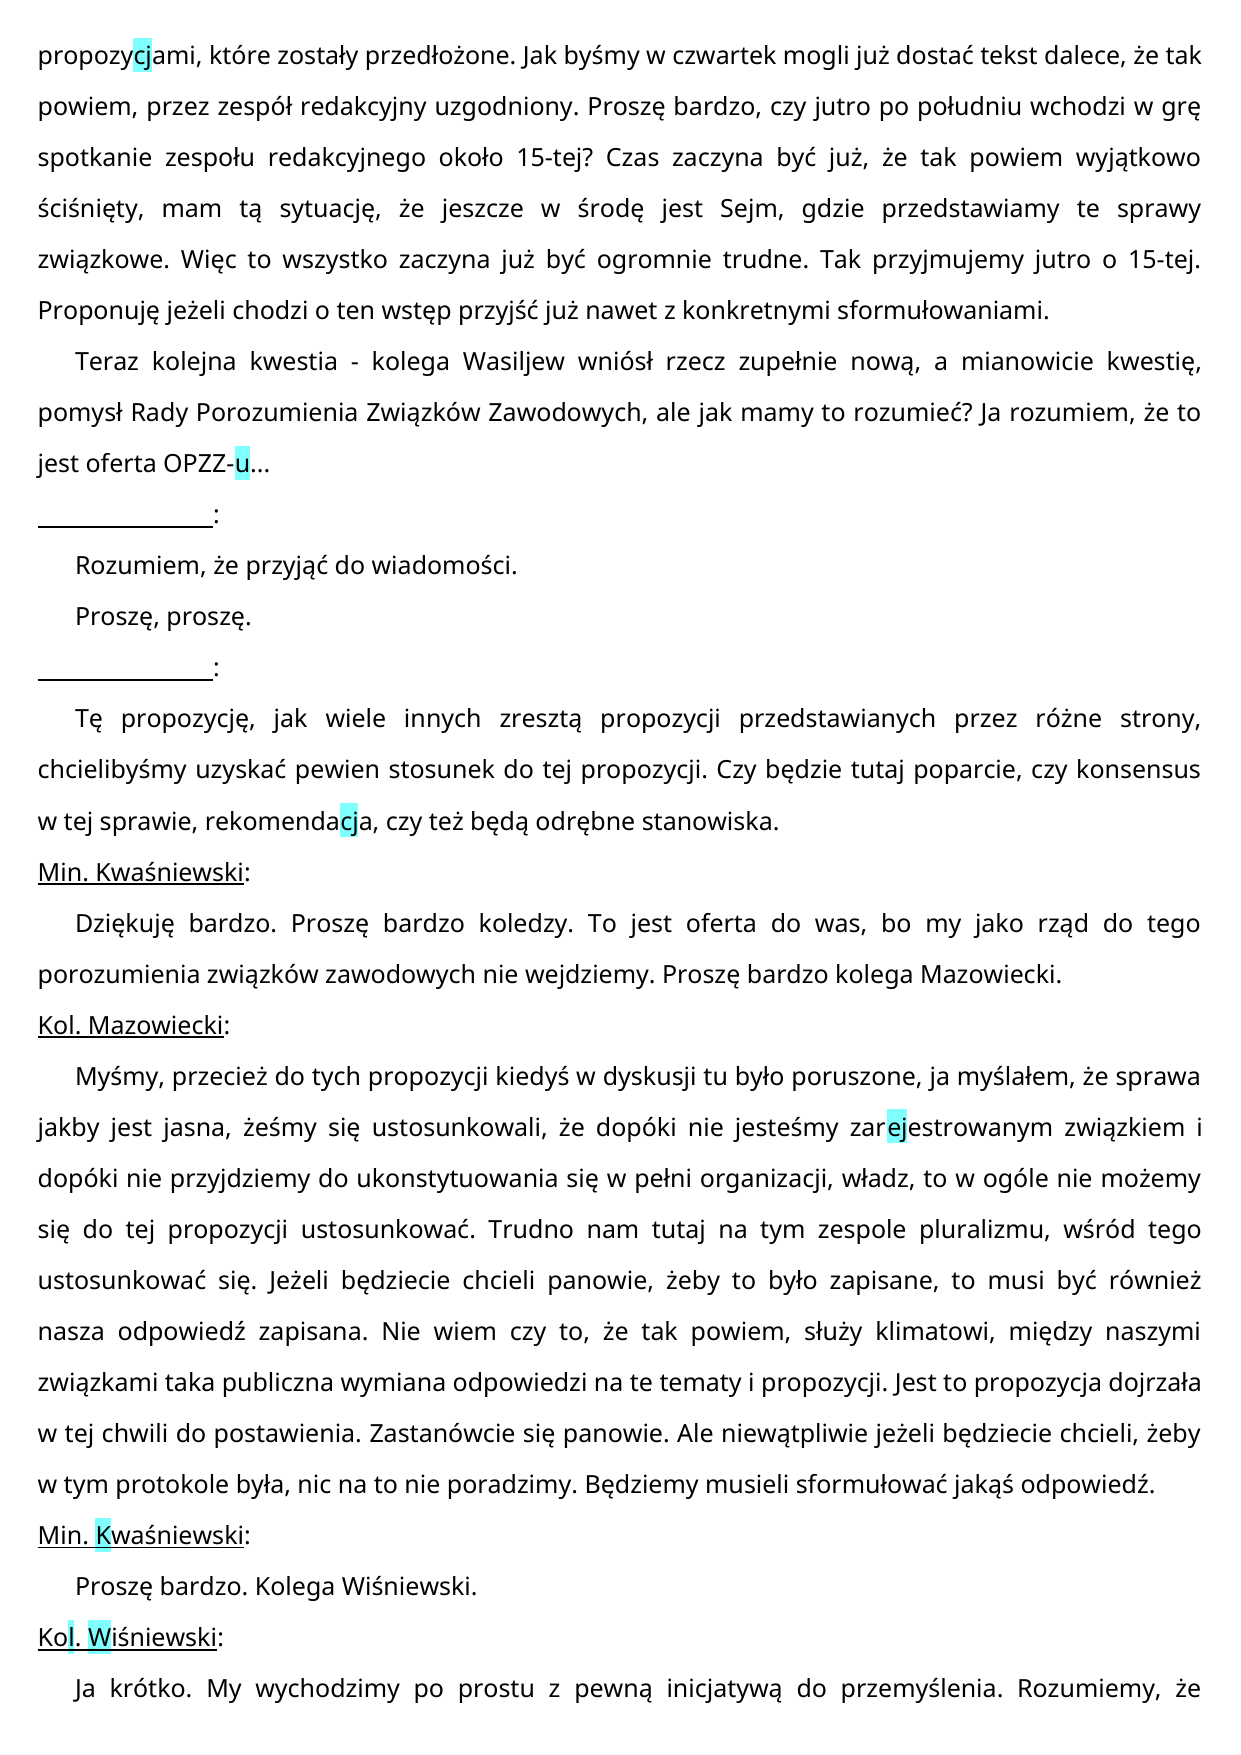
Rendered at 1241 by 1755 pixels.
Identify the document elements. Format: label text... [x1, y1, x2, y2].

text Dziękuję bardzo. Proszę bardzo koledzy. To jest oferta do was, bo my jako rząd do tego porozumienia związków zawodowych nie wejdziemy. Proszę bardzo kolega Mazowiecki. [37, 905, 1203, 990]
text Teraz kolejna kwestia - kolega Wasiljew wniósł rzecz zupełnie nową, a mianowicie kwestię, pomysł Rady Porozumienia Związków Zawodowych, ale jak mamy to rozumieć? Ja rozumiem, że to jest oferta OPZZ-u... [37, 344, 1203, 480]
text Kol. Wiśniewski: [37, 1620, 1203, 1654]
text Min. Kwaśniewski: [37, 1518, 1203, 1552]
text Proszę, proszę. [37, 599, 1203, 633]
text Tę propozycję, jak wiele innych zresztą propozycji przedstawianych przez różne strony, chcielibyśmy uzyskać pewien stosunek do tej propozycji. Czy będzie tutaj poparcie, czy konsensus w tej sprawie, rekomendacja, czy też będą odrębne stanowiska. [37, 701, 1203, 837]
text Ja krótko. My wychodzimy po prostu z pewną inicjatywą do przemyślenia. Rozumiemy, że [37, 1671, 1203, 1705]
text Proszę bardzo. Kolega Wiśniewski. [37, 1569, 1203, 1603]
text Kol. Mazowiecki: [37, 1007, 1203, 1041]
text : [37, 650, 1203, 684]
text Min. Kwaśniewski: [37, 854, 1203, 888]
text propozycjami, które zostały przedłożone. Jak byśmy w czwartek mogli już dostać tekst dalece, że tak powiem, przez zespół redakcyjny uzgodniony. Proszę bardzo, czy jutro po południu wchodzi w grę spotkanie zespołu redakcyjnego około 15-tej? Czas zaczyna być już, że tak powiem wyjątkowo ściśnięty, mam tą sytuację, że jeszcze w środę jest Sejm, gdzie przedstawiamy te sprawy związkowe. Więc to wszystko zaczyna już być ogromnie trudne. Tak przyjmujemy jutro o 15-tej. Proponuję jeżeli chodzi o ten wstęp przyjść już nawet z konkretnymi sformułowaniami. [37, 37, 1203, 327]
text Myśmy, przecież do tych propozycji kiedyś w dyskusji tu było poruszone, ja myślałem, że sprawa jakby jest jasna, żeśmy się ustosunkowali, że dopóki nie jesteśmy zarejestrowanym związkiem i dopóki nie przyjdziemy do ukonstytuowania się w pełni organizacji, władz, to w ogóle nie możemy się do tej propozycji ustosunkować. Trudno nam tutaj na tym zespole pluralizmu, wśród tego ustosunkować się. Jeżeli będziecie chcieli panowie, żeby to było zapisane, to musi być również nasza odpowiedź zapisana. Nie wiem czy to, że tak powiem, służy klimatowi, między naszymi związkami taka publiczna wymiana odpowiedzi na te tematy i propozycji. Jest to propozycja dojrzała w tej chwili do postawienia. Zastanówcie się panowie. Ale niewątpliwie jeżeli będziecie chcieli, żeby w tym protokole była, nic na to nie poradzimy. Będziemy musieli sformułować jakąś odpowiedź. [37, 1058, 1203, 1501]
text : [37, 497, 1203, 531]
text Rozumiem, że przyjąć do wiadomości. [37, 548, 1203, 582]
